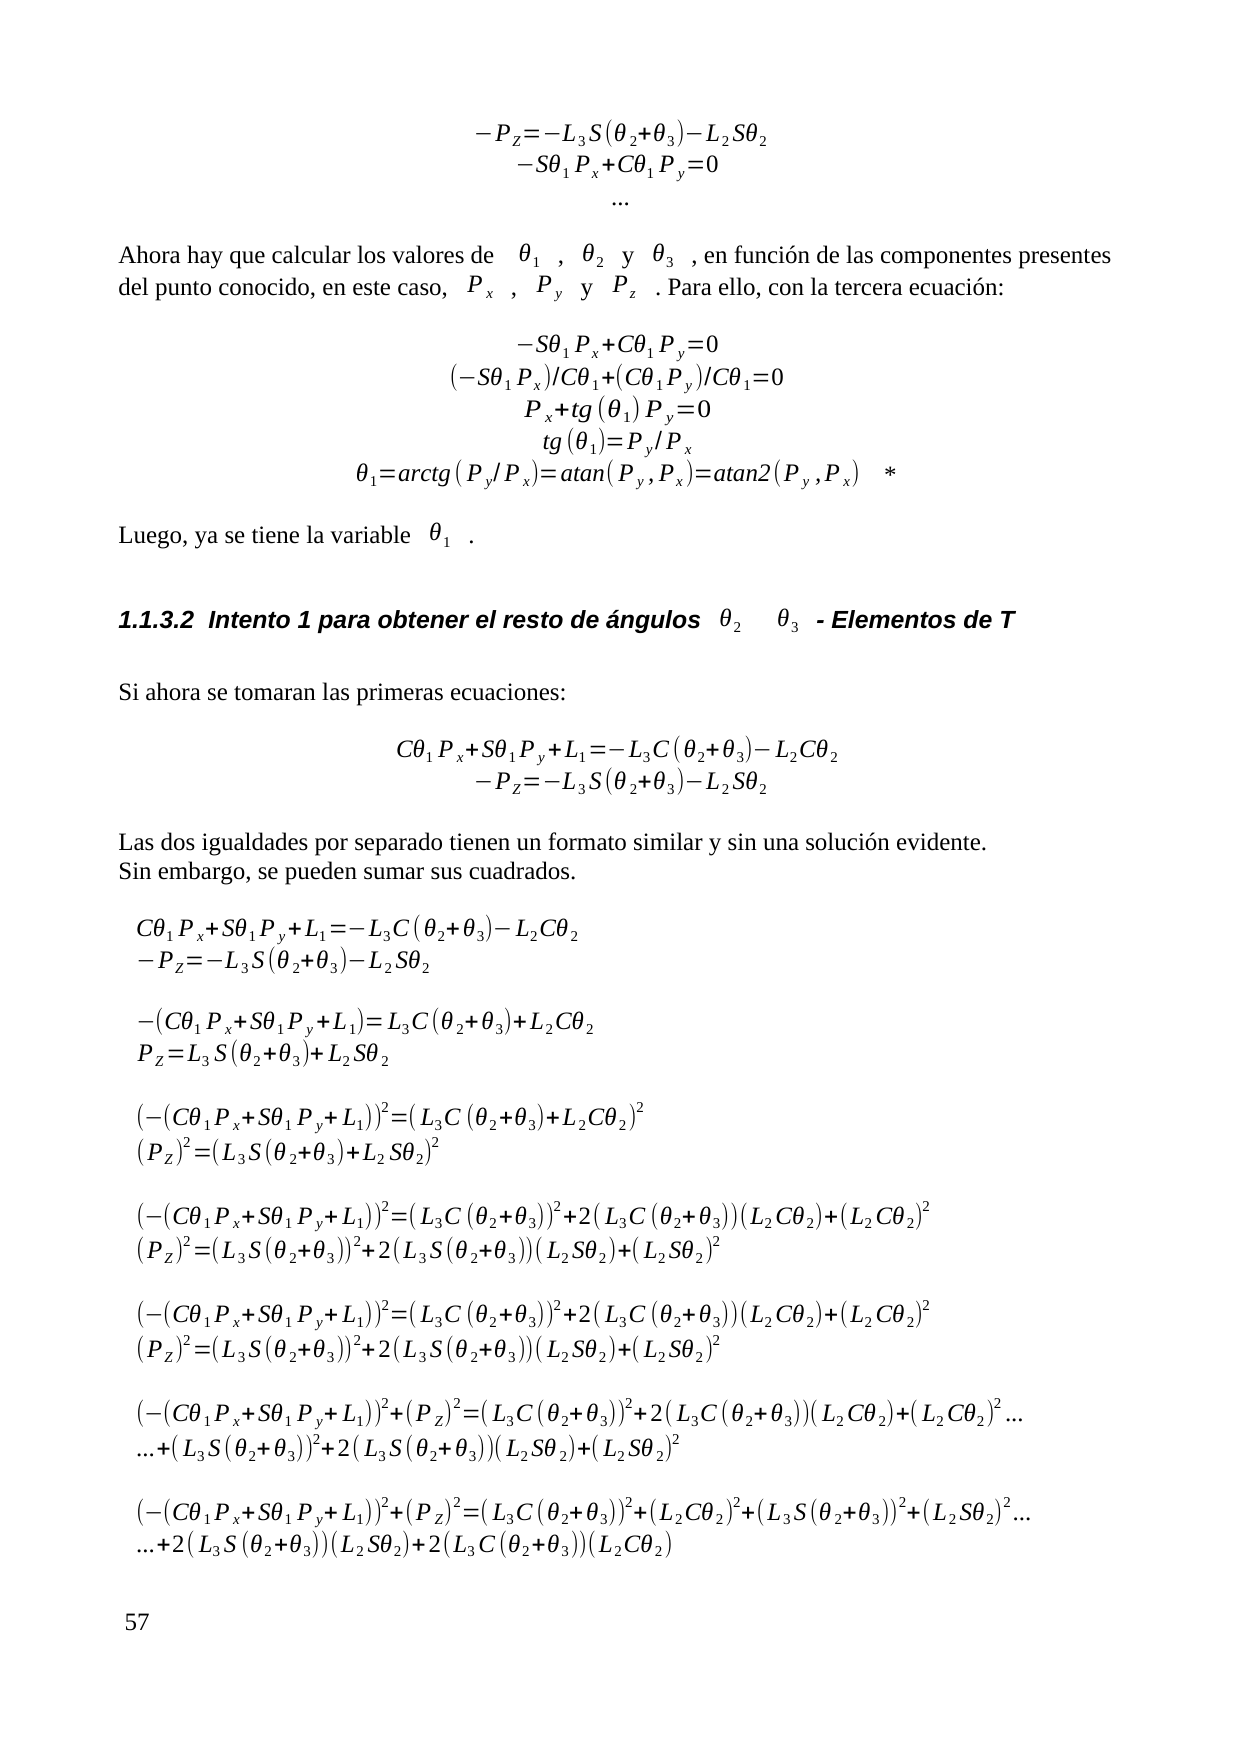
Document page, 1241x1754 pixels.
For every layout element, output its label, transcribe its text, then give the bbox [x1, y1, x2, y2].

text Luego, ya se tiene la variable. [118, 519, 1122, 550]
text Sin embargo, se pueden sumar sus cuadrados. [118, 856, 1122, 884]
text ... [118, 182, 1122, 210]
text * [118, 458, 1122, 490]
text Ahora hay que calcular los valores de ,y, en función de las componentes presentes del punto conocido, en este caso,,y. Para ello, con la tercera ecuación: [118, 239, 1122, 302]
subtitle Intento 1 para obtener el resto de ángulos- Elementos de T [118, 604, 1122, 636]
text Las dos igualdades por separado tienen un formato similar y sin una solución evidente. [118, 827, 1122, 856]
text Si ahora se tomaran las primeras ecuaciones: [118, 677, 1122, 706]
